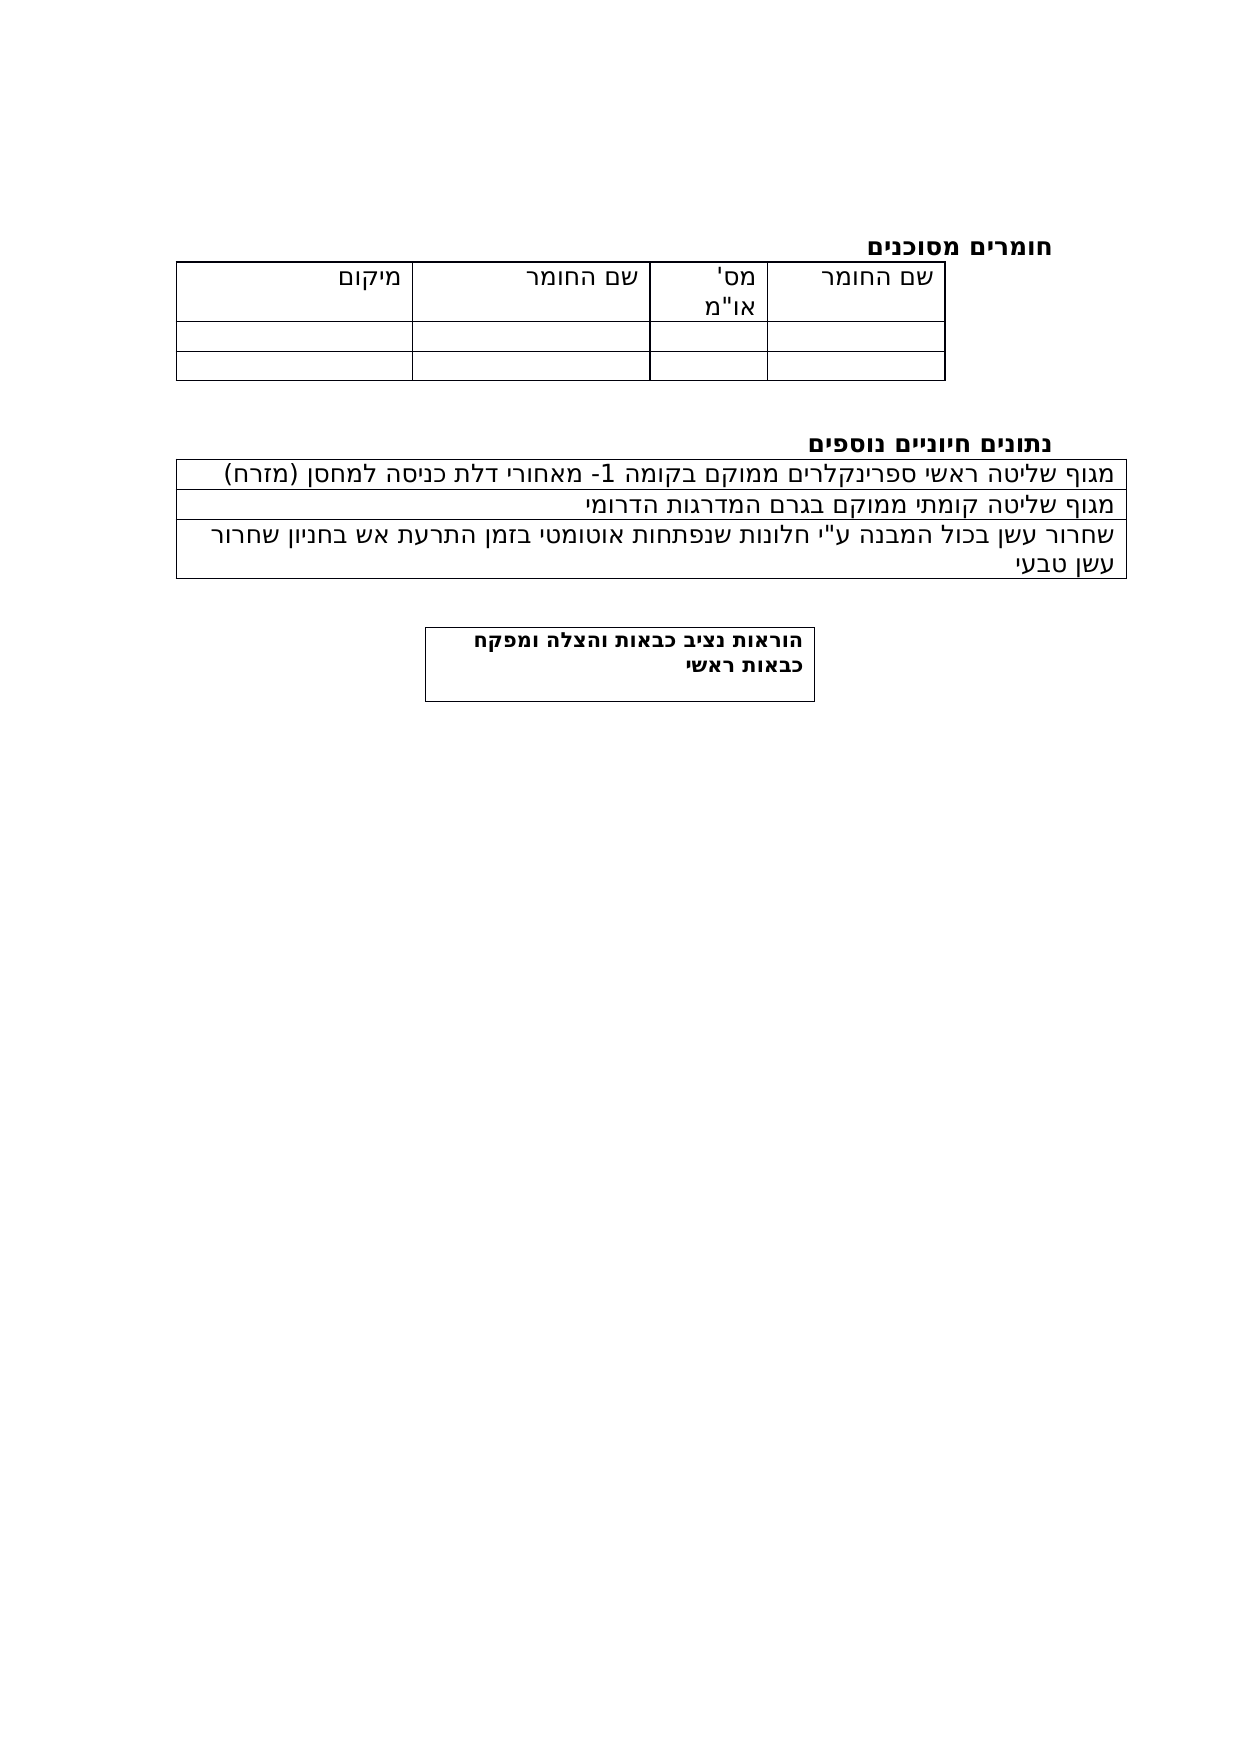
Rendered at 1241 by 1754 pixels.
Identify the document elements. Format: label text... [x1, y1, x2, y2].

table_cell [651, 352, 767, 380]
table_header מיקום [177, 263, 412, 321]
table_cell [768, 352, 944, 380]
table_cell [768, 322, 944, 351]
table_header מגוף שליטה ראשי ספרינקלרים ממוקם בקומה 1- מאחורי דלת כניסה למחסן (מזרח) [177, 460, 1126, 489]
table_header מס' או"מ [651, 263, 767, 321]
table_cell [177, 322, 412, 351]
text חומרים מסוכנים [187, 232, 1053, 261]
table_cell מגוף שליטה קומתי ממוקם בגרם המדרגות הדרומי [177, 490, 1126, 519]
table_cell [651, 322, 767, 351]
table_cell [177, 352, 412, 380]
text נתונים חיוניים נוספים [187, 429, 1053, 458]
table_cell [413, 322, 649, 351]
table_cell שחרור עשן בכול המבנה ע"י חלונות שנפתחות אוטומטי בזמן התרעת אש בחניון שחרור עשן טבעי [177, 520, 1126, 578]
table_cell [413, 352, 649, 380]
table_header הוראות נציב כבאות והצלה ומפקח כבאות ראשי [426, 628, 814, 701]
table_header שם החומר [413, 263, 649, 321]
table_header שם החומר [768, 263, 944, 321]
